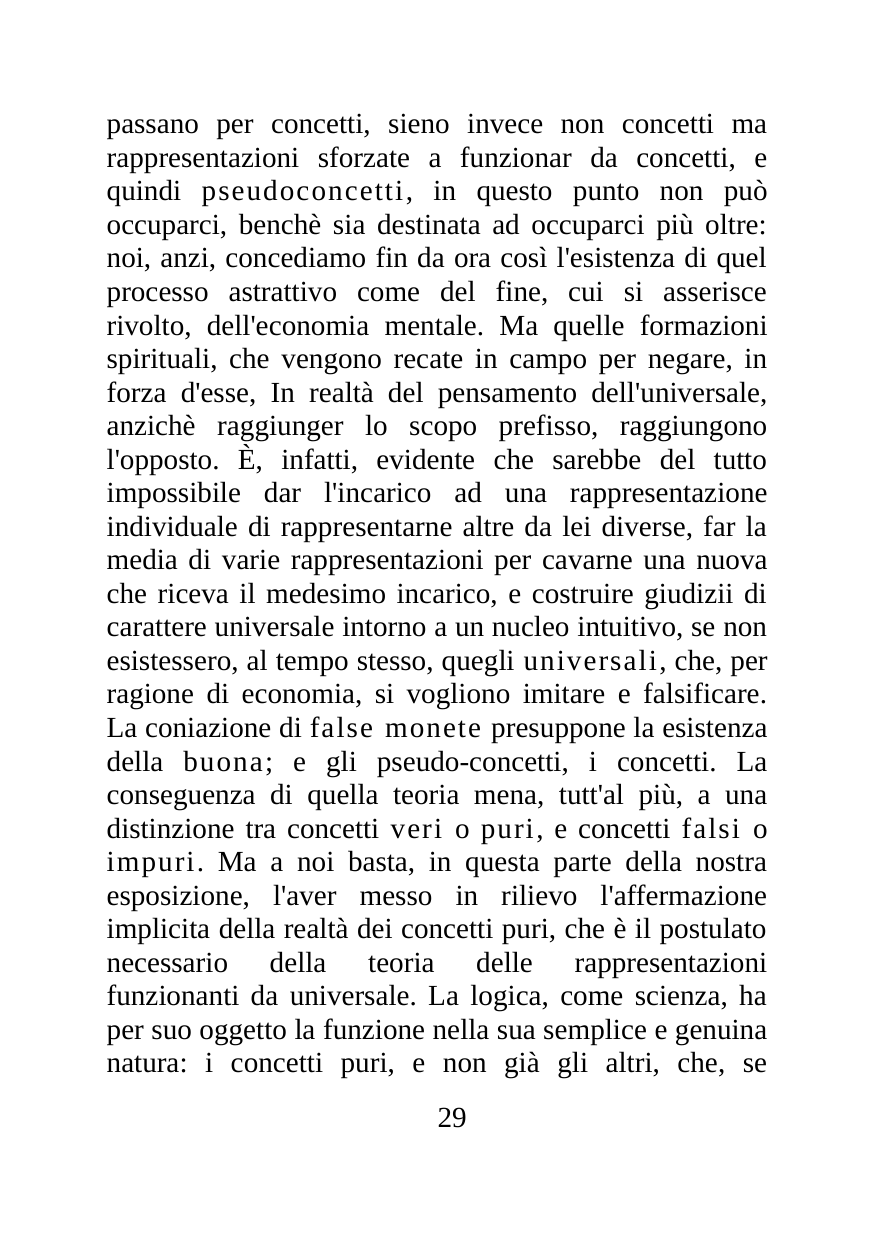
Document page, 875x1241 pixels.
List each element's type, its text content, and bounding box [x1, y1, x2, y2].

text passano per concetti, sieno invece non concetti ma rappresentazioni sforzate a funzionar da concetti, e quindi pseudoconcetti, in questo punto non può occuparci, benchè sia destinata ad occuparci più oltre: noi, anzi, concediamo fin da ora così l'esistenza di quel processo astrattivo come del fine, cui si asserisce rivolto, dell'economia mentale. Ma quelle formazioni spirituali, che vengono recate in campo per negare, in forza d'esse, In realtà del pensamento dell'universale, anzichè raggiunger lo scopo prefisso, raggiungono l'opposto. È, infatti, evidente che sarebbe del tutto impossibile dar l'incarico ad una rappresentazione individuale di rappresentarne altre da lei diverse, far la media di varie rappresentazioni per cavarne una nuova che riceva il medesimo incarico, e costruire giudizii di carattere universale intorno a un nucleo intuitivo, se non esistessero, al tempo stesso, quegli universali, che, per ragione di economia, si vogliono imitare e falsificare. La coniazione di false monete presuppone la esistenza della buona; e gli pseudo-concetti, i concetti. La conseguenza di quella teoria mena, tutt'al più, a una distinzione tra concetti veri o puri, e concetti falsi o impuri. Ma a noi basta, in questa parte della nostra esposizione, l'aver messo in rilievo l'affermazione implicita della realtà dei concetti puri, che è il postulato necessario della teoria delle rappresentazioni funzionanti da universale. La logica, come scienza, ha per suo oggetto la funzione nella sua semplice e genuina natura: i concetti puri, e non già gli altri, che, se [106, 106, 768, 1079]
